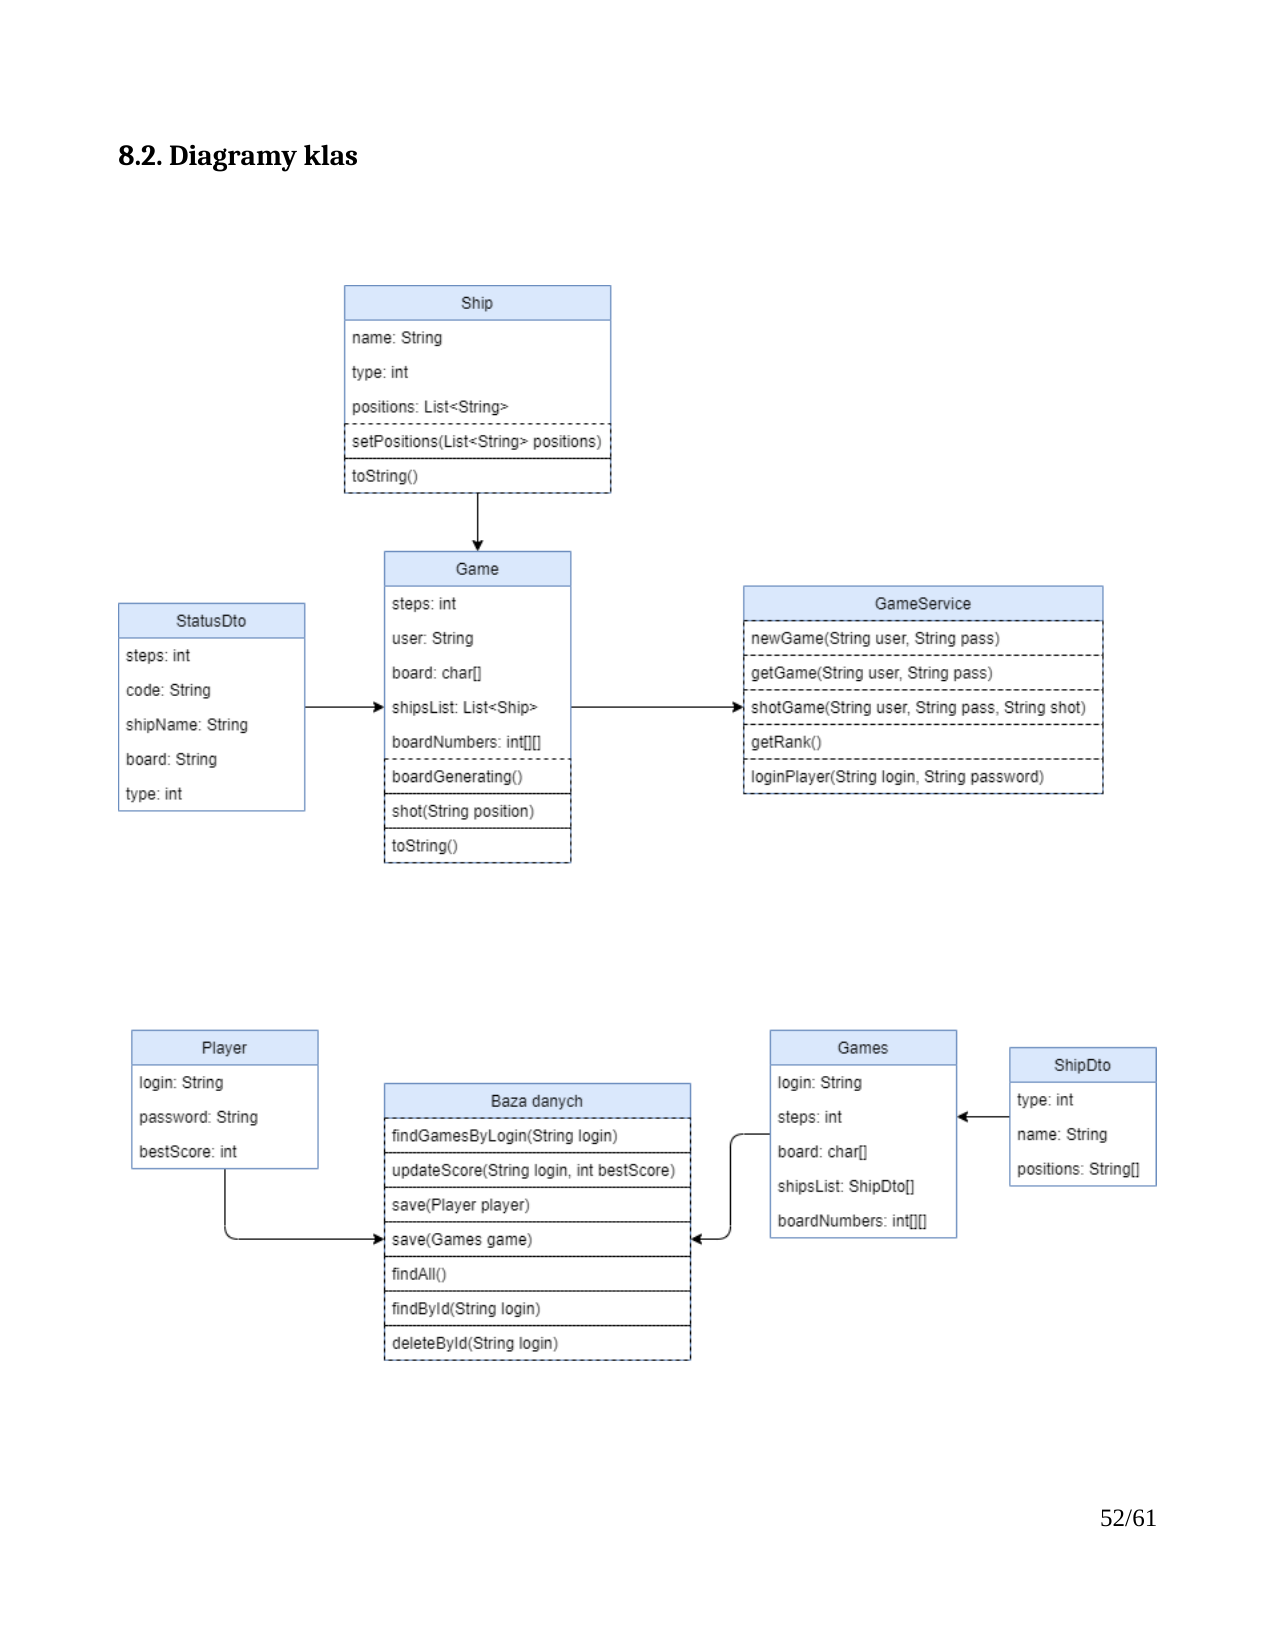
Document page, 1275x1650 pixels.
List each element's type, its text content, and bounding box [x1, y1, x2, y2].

subtitle 8.2. Diagramy klas [118, 139, 1157, 172]
picture [118, 285, 1157, 1365]
